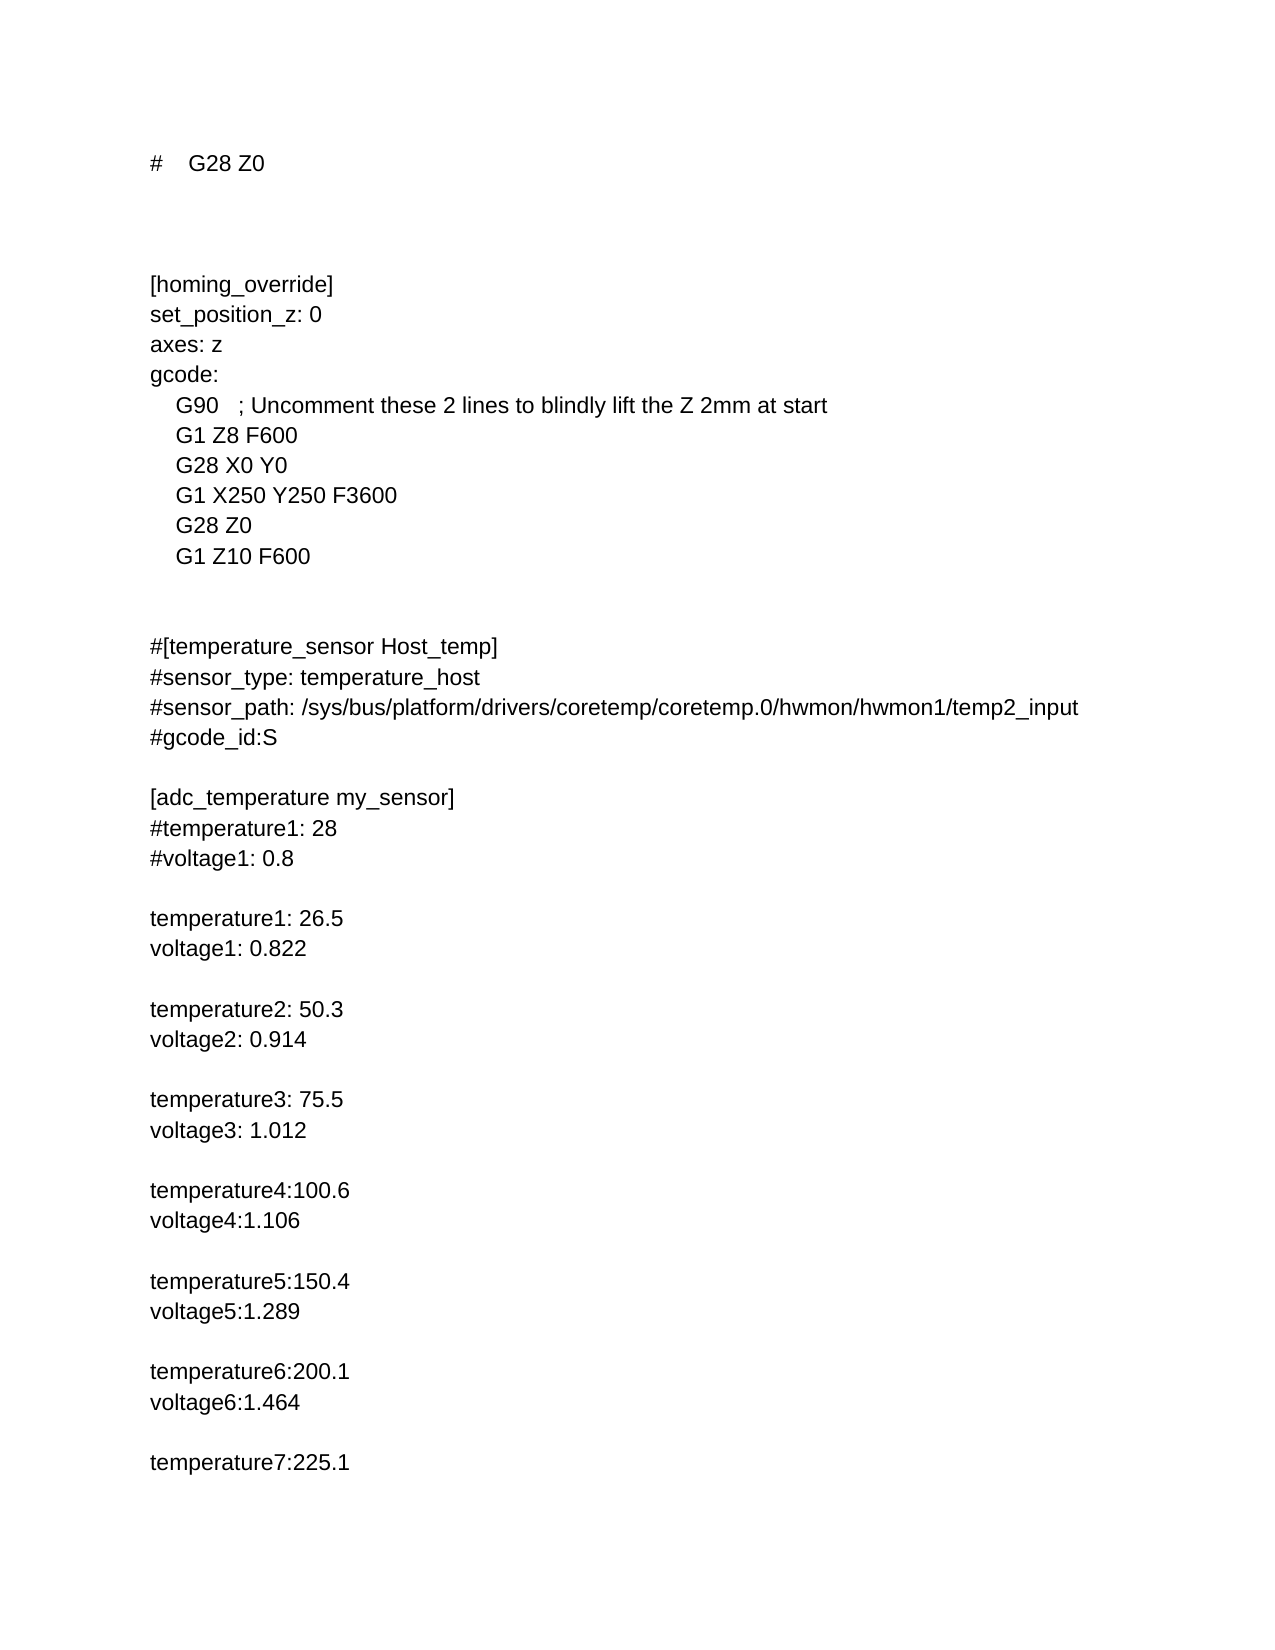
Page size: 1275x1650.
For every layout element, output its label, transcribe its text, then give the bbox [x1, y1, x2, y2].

text [adc_temperature my_sensor] [150, 784, 1125, 811]
text #gcode_id:S [150, 724, 1125, 750]
text temperature3: 75.5 [150, 1086, 1125, 1113]
text temperature2: 50.3 [150, 996, 1125, 1022]
text G1 Z10 F600 [150, 543, 1125, 569]
text #[temperature_sensor Host_temp] [150, 633, 1125, 660]
text temperature7:225.1 [150, 1449, 1125, 1475]
text [homing_override] [150, 271, 1125, 297]
text G28 X0 Y0 [150, 452, 1125, 478]
text axes: z [150, 331, 1125, 358]
text #temperature1: 28 [150, 814, 1125, 841]
text voltage1: 0.822 [150, 935, 1125, 962]
text G90 ; Uncomment these 2 lines to blindly lift the Z 2mm at start [150, 392, 1125, 418]
text G1 X250 Y250 F3600 [150, 482, 1125, 509]
text #voltage1: 0.8 [150, 845, 1125, 871]
text temperature4:100.6 [150, 1177, 1125, 1203]
text voltage6:1.464 [150, 1388, 1125, 1415]
text voltage5:1.289 [150, 1298, 1125, 1324]
text voltage4:1.106 [150, 1207, 1125, 1234]
text #sensor_path: /sys/bus/platform/drivers/coretemp/coretemp.0/hwmon/hwmon1/temp2_input [150, 694, 1125, 720]
text gcode: [150, 361, 1125, 388]
text #sensor_type: temperature_host [150, 663, 1125, 690]
text voltage3: 1.012 [150, 1117, 1125, 1143]
text temperature1: 26.5 [150, 905, 1125, 932]
text G28 Z0 [150, 512, 1125, 539]
text temperature6:200.1 [150, 1358, 1125, 1385]
text temperature5:150.4 [150, 1268, 1125, 1294]
text set_position_z: 0 [150, 301, 1125, 327]
text G1 Z8 F600 [150, 422, 1125, 448]
text # G28 Z0 [150, 150, 1125, 176]
text voltage2: 0.914 [150, 1026, 1125, 1052]
